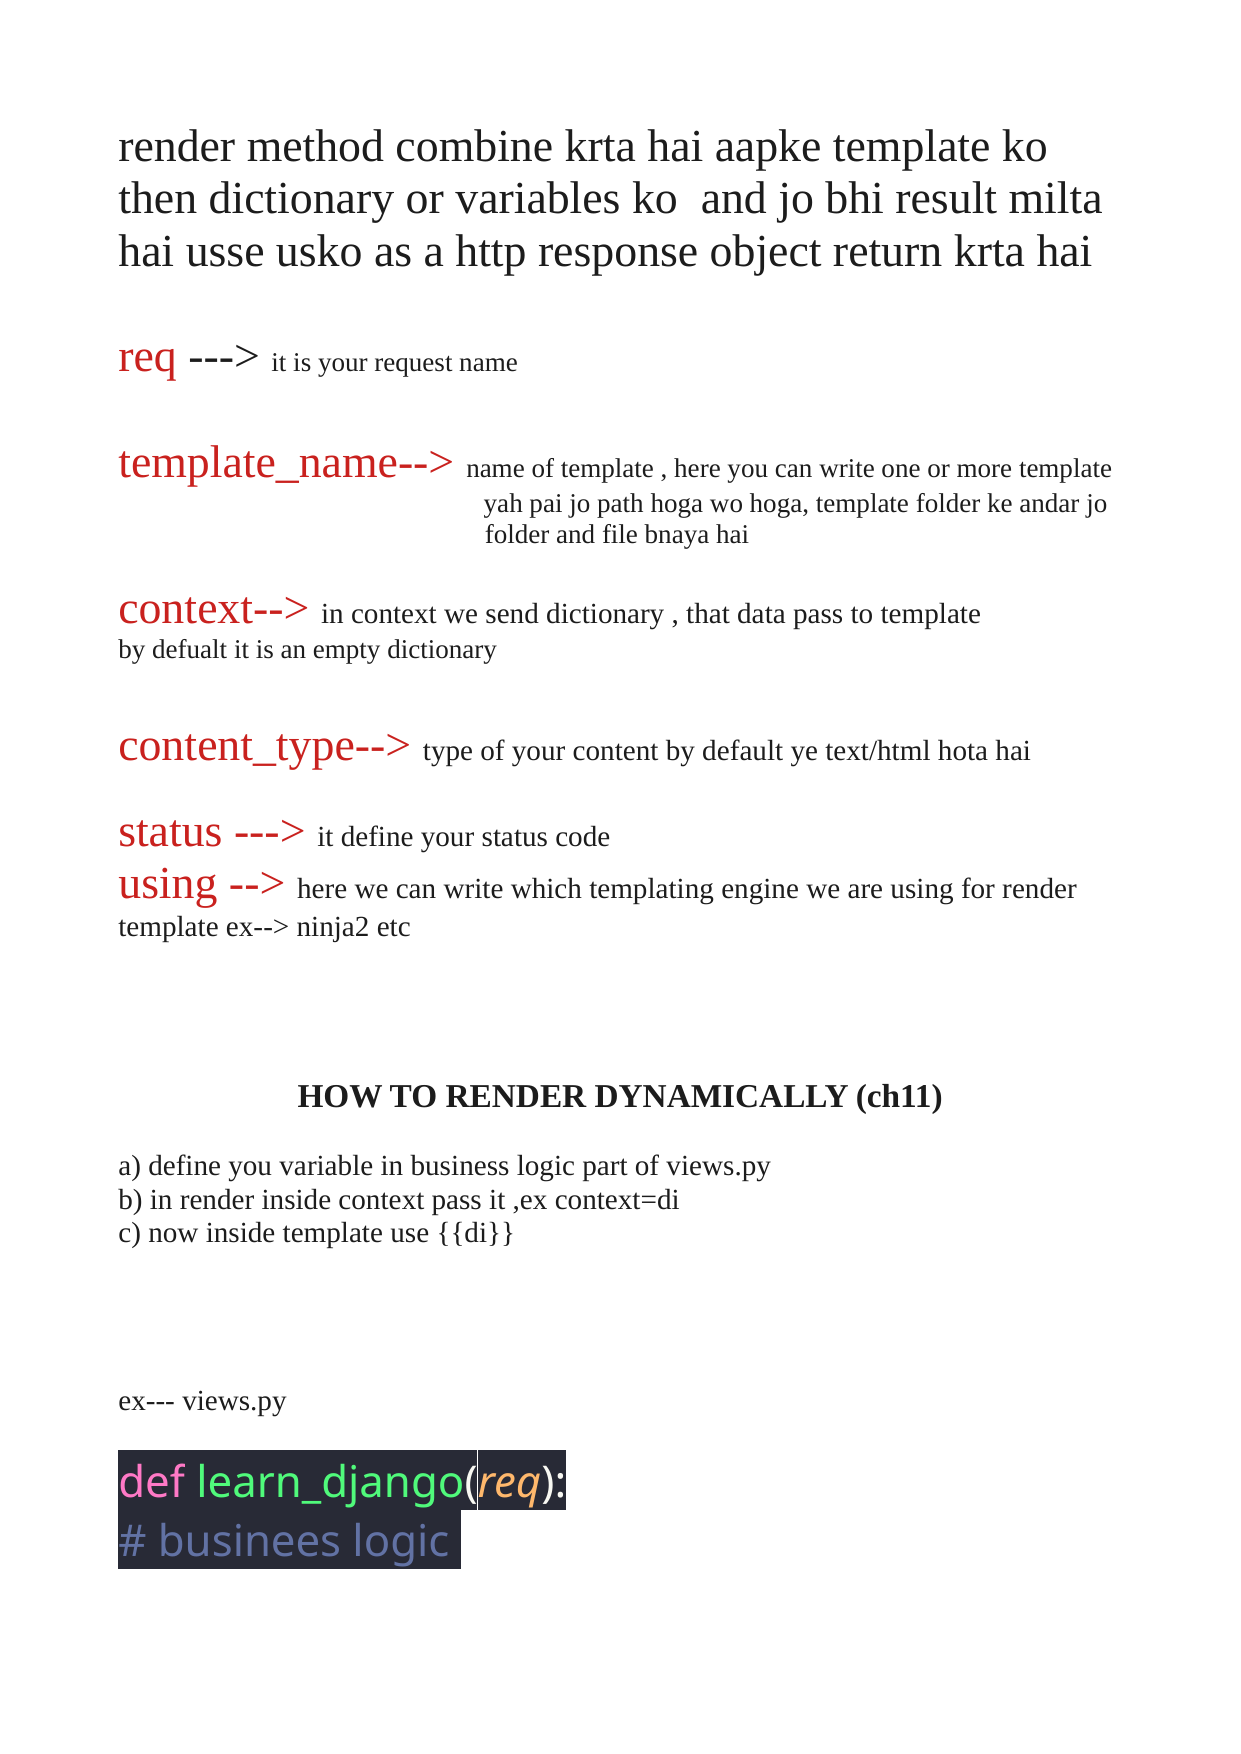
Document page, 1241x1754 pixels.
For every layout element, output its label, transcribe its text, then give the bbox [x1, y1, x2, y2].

text folder and file bnaya hai [118, 518, 1122, 549]
text c) now inside template use {{di}} [118, 1215, 1122, 1249]
text def learn_django(req): [118, 1450, 1122, 1510]
text status ---> it define your status code [118, 803, 1122, 856]
text b) in render inside context pass it ,ex context=di [118, 1182, 1122, 1215]
text by defualt it is an empty dictionary [118, 633, 1122, 664]
text render method combine krta hai aapke template ko then dictionary or variables ko and jo bhi result milta hai usse usko as a http response object return krta hai [118, 118, 1122, 276]
text using --> here we can write which templating engine we are using for render template ex--> ninja2 etc [118, 856, 1122, 942]
text content_type--> type of your content by default ye text/html hota hai [118, 717, 1122, 770]
text yah pai jo path hoga wo hoga, template folder ke andar jo [118, 487, 1122, 518]
text a) define you variable in business logic part of views.py [118, 1148, 1122, 1182]
text ex--- views.py [118, 1383, 1122, 1417]
text context--> in context we send dictionary , that data pass to template [118, 581, 1122, 633]
text # businees logic [118, 1510, 1122, 1569]
text template_name--> name of template , here you can write one or more template [118, 434, 1122, 487]
text HOW TO RENDER DYNAMICALLY (ch11) [118, 1076, 1122, 1115]
text req ---> it is your request name [118, 329, 1122, 382]
